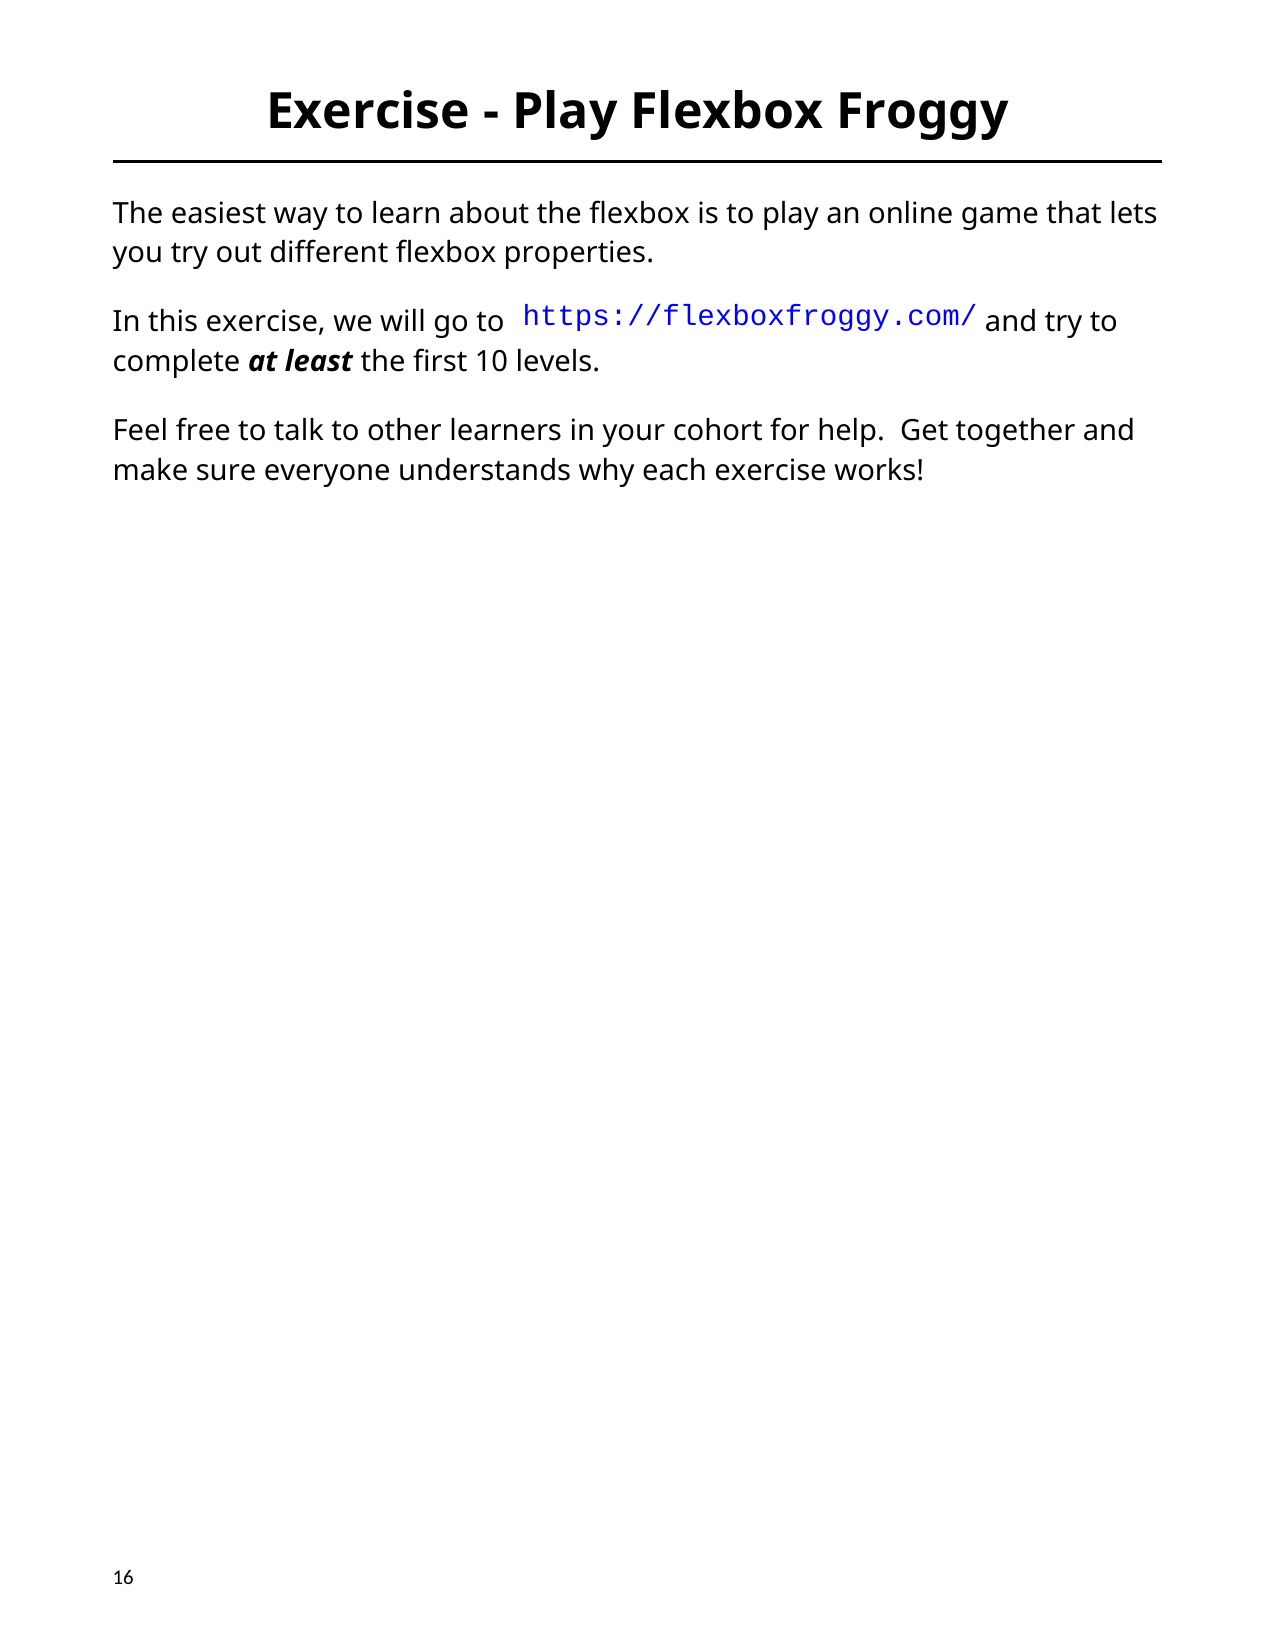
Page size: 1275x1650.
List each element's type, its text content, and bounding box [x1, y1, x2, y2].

subtitle Exercise - Play Flexbox Froggy [112, 75, 1162, 163]
subtitle Feel free to talk to other learners in your cohort for help. Get together and make sure everyone understands why each exercise works! [112, 409, 1162, 489]
subtitle In this exercise, we will go to https://flexboxfroggy.com/ and try to complete at least the first 10 levels. [112, 301, 1162, 380]
subtitle The easiest way to learn about the flexbox is to play an online game that lets you try out different flexbox properties. [112, 192, 1162, 271]
